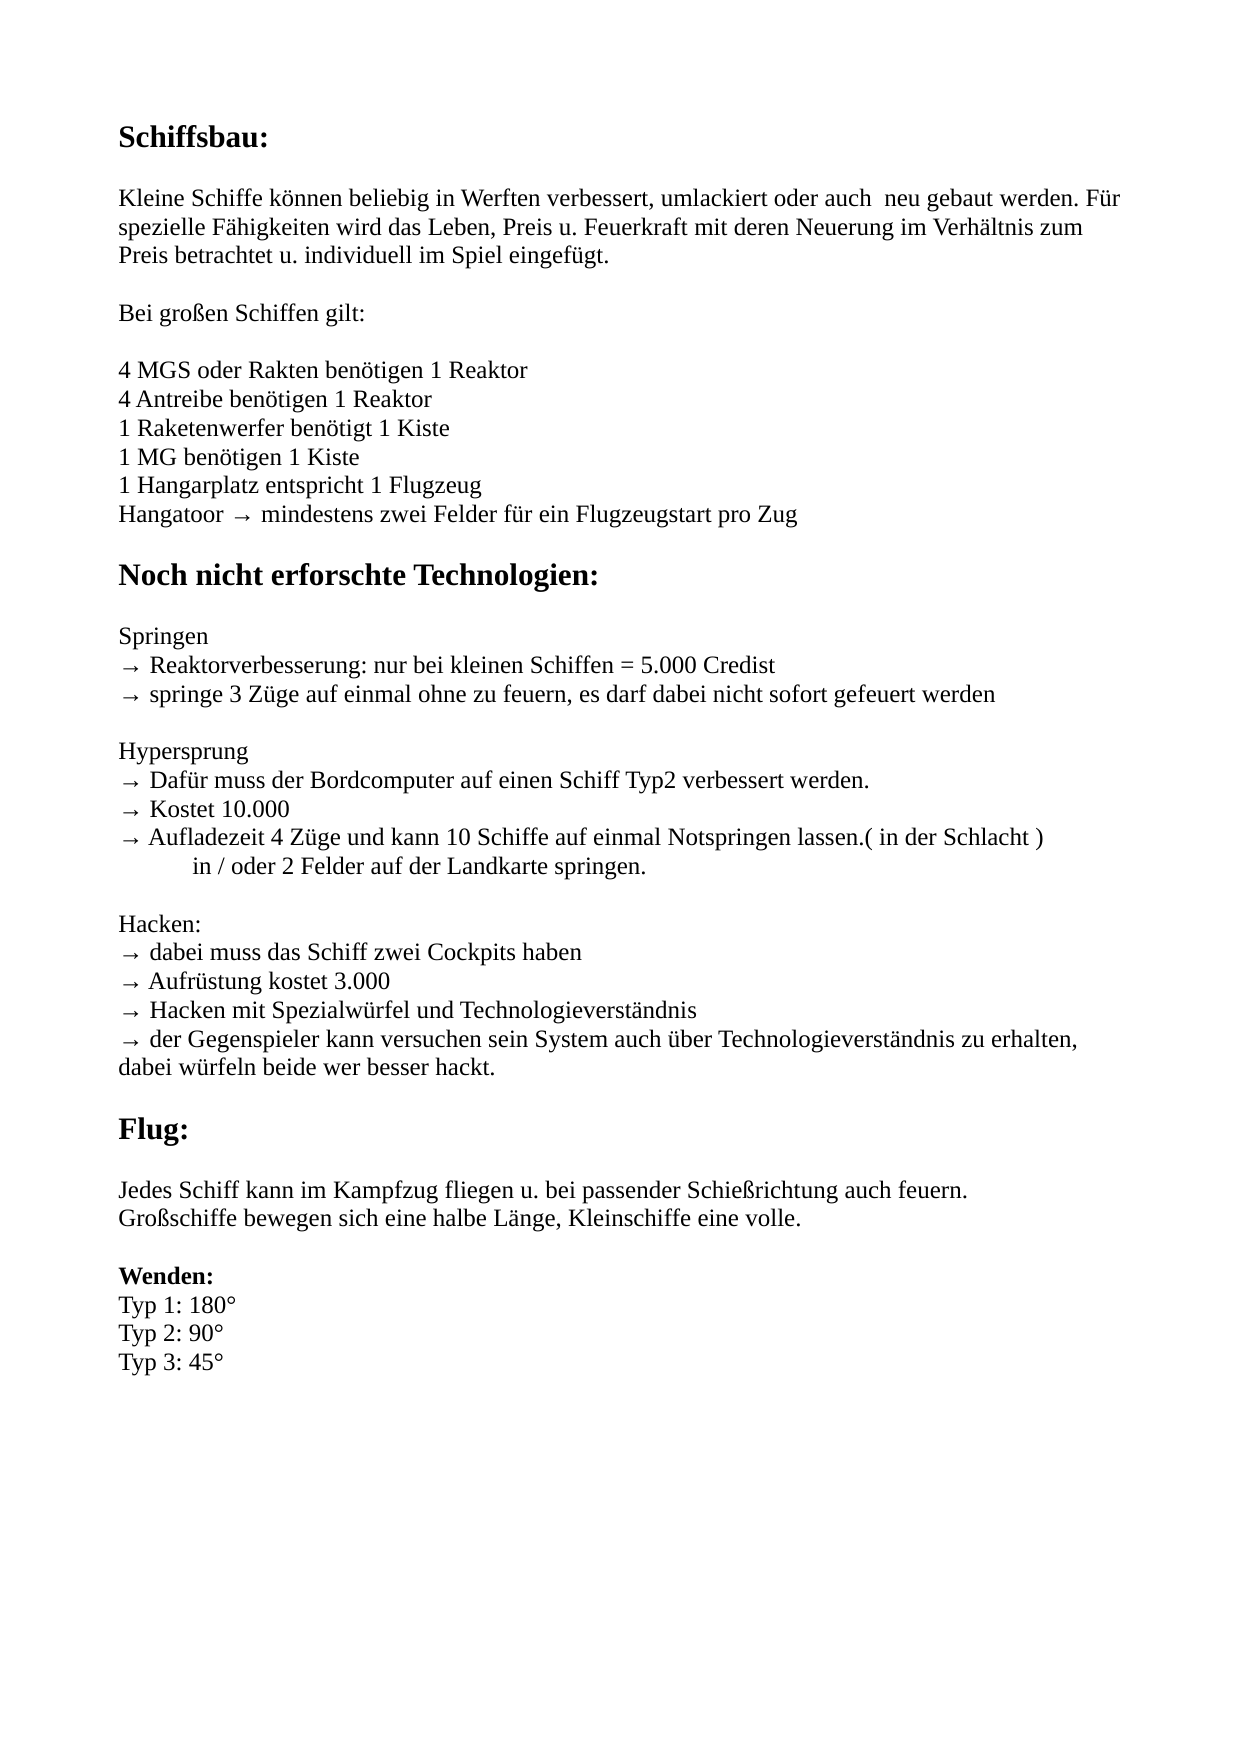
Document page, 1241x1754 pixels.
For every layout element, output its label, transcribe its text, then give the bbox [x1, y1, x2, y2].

text 1 Raketenwerfer benötigt 1 Kiste [118, 413, 1122, 442]
text Typ 2: 90° [118, 1318, 1122, 1347]
text Wenden: [118, 1261, 1122, 1290]
text Hangatoor → mindestens zwei Felder für ein Flugzeugstart pro Zug [118, 499, 1122, 528]
text Noch nicht erforschte Technologien: [118, 557, 1122, 592]
text 4 MGS oder Rakten benötigen 1 Reaktor [118, 355, 1122, 384]
text Jedes Schiff kann im Kampfzug fliegen u. bei passender Schießrichtung auch feuern. [118, 1175, 1122, 1203]
text → dabei muss das Schiff zwei Cockpits haben [118, 937, 1122, 966]
text Springen [118, 621, 1122, 650]
text Typ 3: 45° [118, 1347, 1122, 1376]
text Kleine Schiffe können beliebig in Werften verbessert, umlackiert oder auch neu gebaut werden. Für spezielle Fähigkeiten wird das Leben, Preis u. Feuerkraft mit deren Neuerung im Verhältnis zum Preis betrachtet u. individuell im Spiel eingefügt. [118, 183, 1122, 269]
text Flug: [118, 1110, 1122, 1146]
text → springe 3 Züge auf einmal ohne zu feuern, es darf dabei nicht sofort gefeuert werden [118, 679, 1122, 707]
text 1 Hangarplatz entspricht 1 Flugzeug [118, 470, 1122, 499]
text Hypersprung [118, 736, 1122, 765]
text 1 MG benötigen 1 Kiste [118, 442, 1122, 470]
text Großschiffe bewegen sich eine halbe Länge, Kleinschiffe eine volle. [118, 1203, 1122, 1232]
text Hacken: [118, 909, 1122, 937]
text → Hacken mit Spezialwürfel und Technologieverständnis [118, 995, 1122, 1024]
text in / oder 2 Felder auf der Landkarte springen. [118, 851, 1122, 880]
text → Aufrüstung kostet 3.000 [118, 966, 1122, 995]
text Bei großen Schiffen gilt: [118, 298, 1122, 327]
text → der Gegenspieler kann versuchen sein System auch über Technologieverständnis zu erhalten, dabei würfeln beide wer besser hackt. [118, 1024, 1122, 1081]
text → Kostet 10.000 [118, 794, 1122, 822]
text → Aufladezeit 4 Züge und kann 10 Schiffe auf einmal Notspringen lassen.( in der Schlacht ) [118, 822, 1122, 851]
text 4 Antreibe benötigen 1 Reaktor [118, 384, 1122, 413]
text Typ 1: 180° [118, 1290, 1122, 1318]
text → Reaktorverbesserung: nur bei kleinen Schiffen = 5.000 Credist [118, 650, 1122, 679]
text Schiffsbau: [118, 118, 1122, 154]
text → Dafür muss der Bordcomputer auf einen Schiff Typ2 verbessert werden. [118, 765, 1122, 794]
